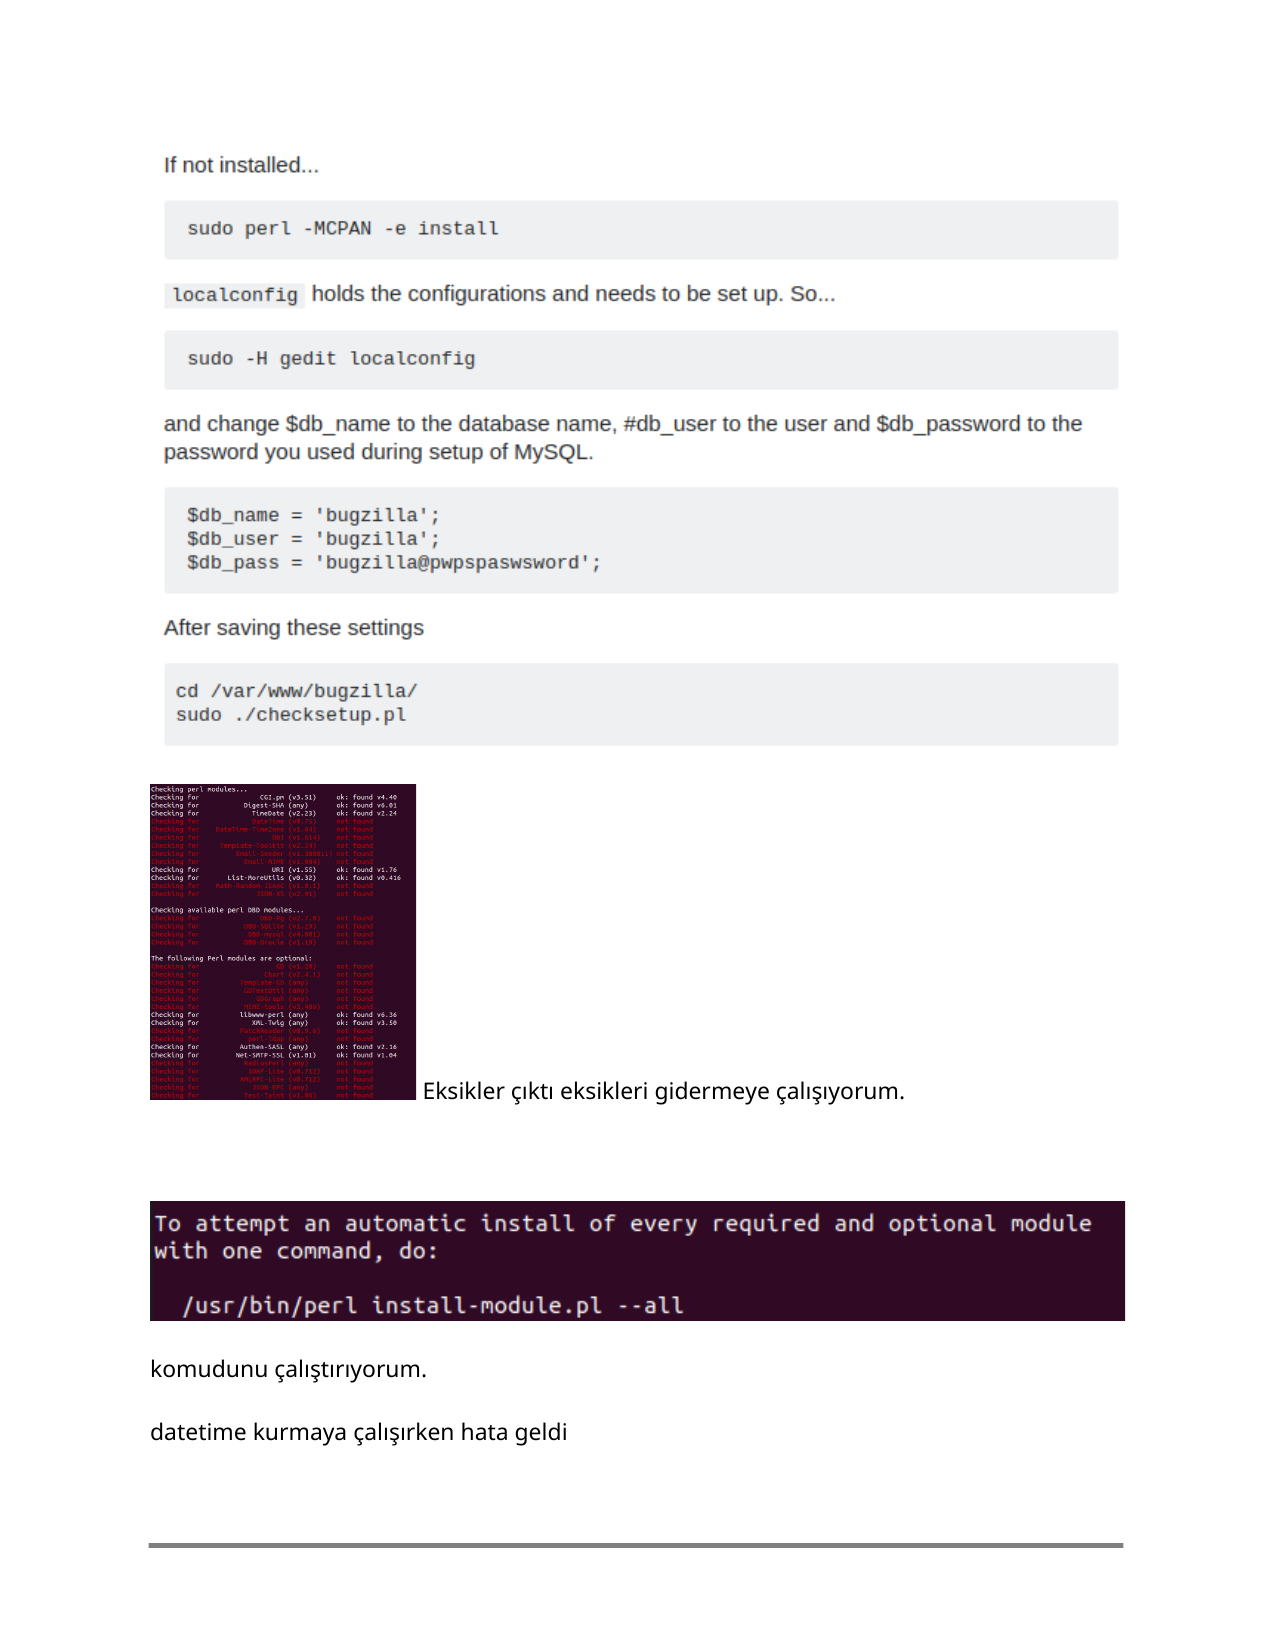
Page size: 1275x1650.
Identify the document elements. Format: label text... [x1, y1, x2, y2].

text Eksikler çıktı eksikleri gidermeye çalışıyorum. [150, 784, 1125, 1106]
text datetime kurmaya çalışırken hata geldi [150, 1416, 1125, 1448]
picture [148, 1543, 1124, 1548]
picture [150, 150, 1125, 752]
text komudunu çalıştırıyorum. [150, 1353, 1125, 1384]
picture [150, 784, 417, 1100]
picture [150, 1201, 1125, 1321]
